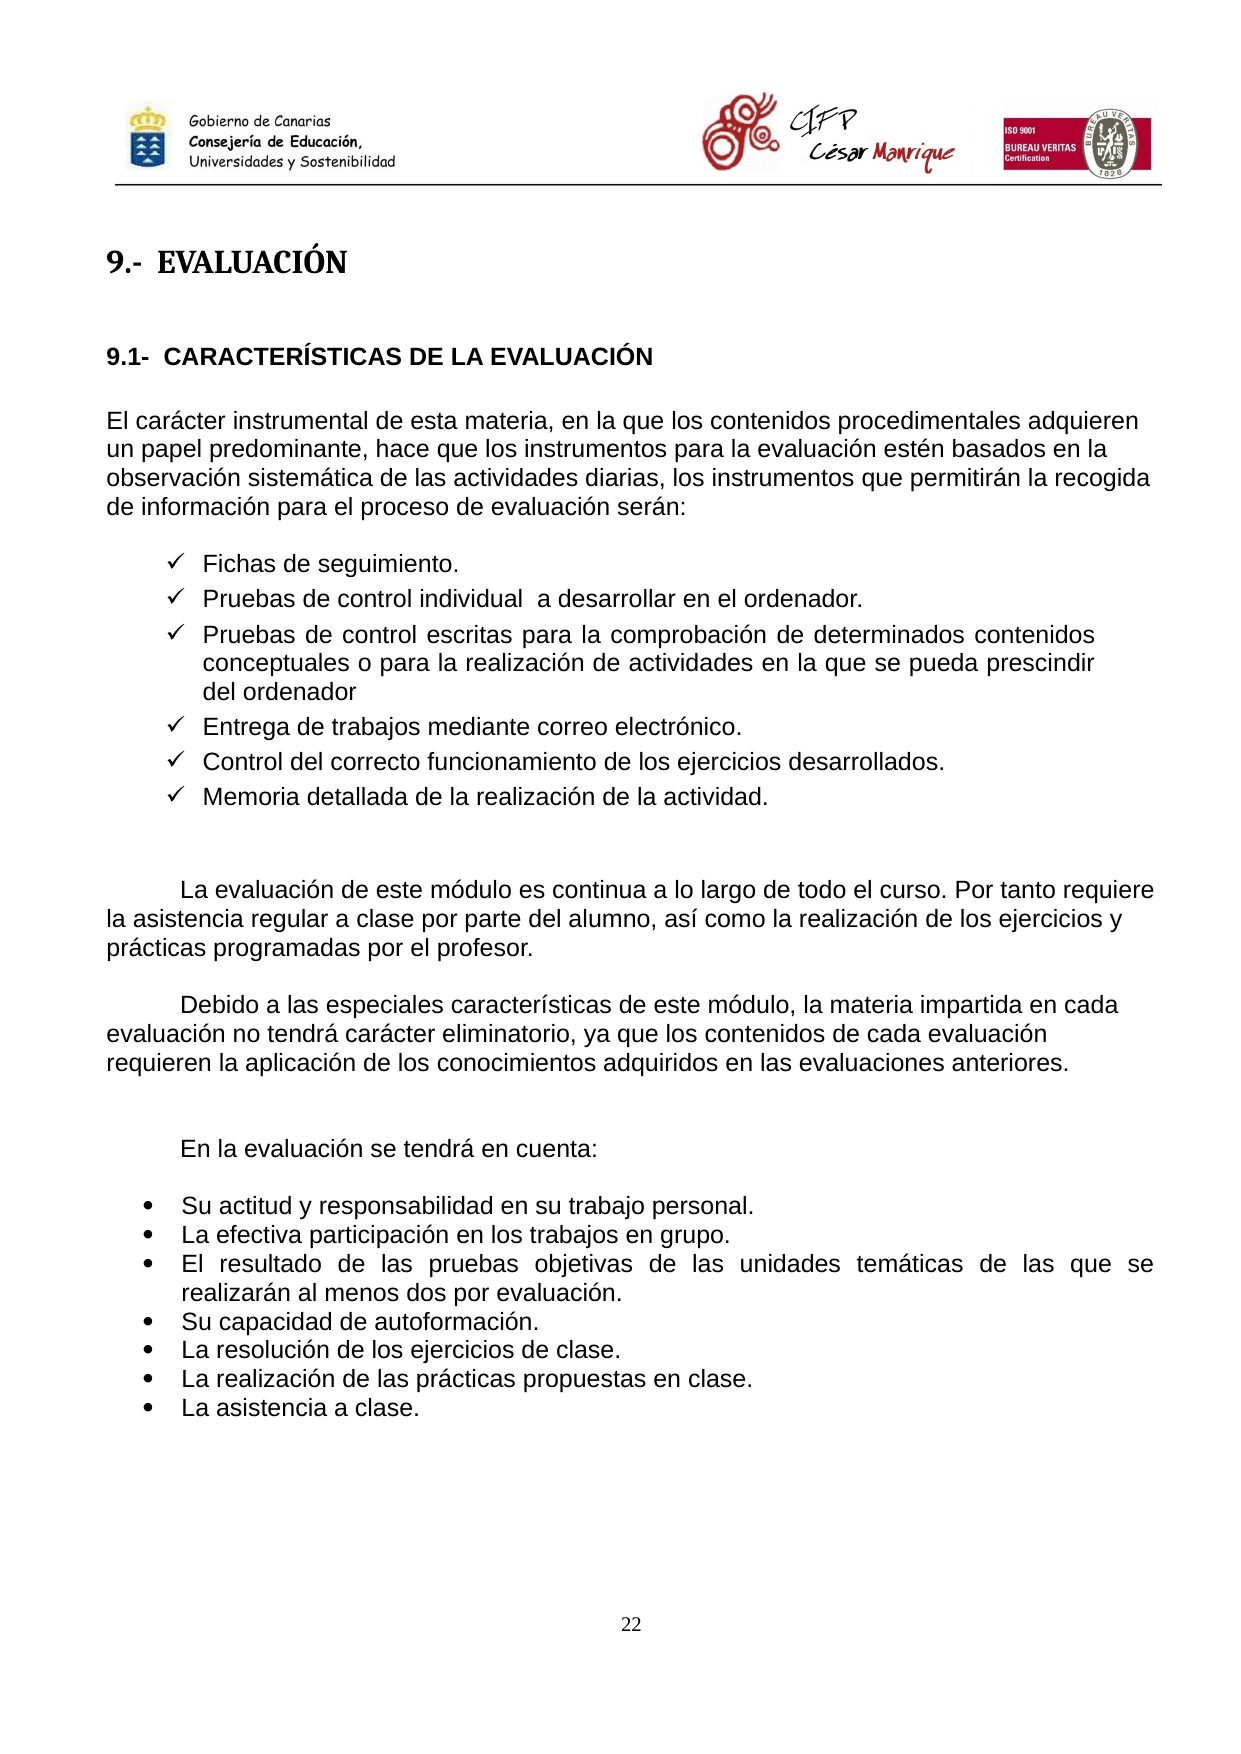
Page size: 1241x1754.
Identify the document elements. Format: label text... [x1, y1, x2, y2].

text El carácter instrumental de esta materia, en la que los contenidos procedimentales adquieren un papel predominante, hace que los instrumentos para la evaluación estén basados en la observación sistemática de las actividades diarias, los instrumentos que permitirán la recogida de información para el proceso de evaluación serán: [106, 406, 1156, 521]
list Memoria detallada de la realización de la actividad. [165, 782, 1097, 811]
list Pruebas de control individual a desarrollar en el ordenador. [165, 584, 1097, 613]
text La evaluación de este módulo es continua a lo largo de todo el curso. Por tanto requiere la asistencia regular a clase por parte del alumno, así como la realización de los ejercicios y prácticas programadas por el profesor. [106, 875, 1156, 961]
list Control del correcto funcionamiento de los ejercicios desarrollados. [165, 747, 1097, 776]
picture [109, 75, 1166, 189]
list La realización de las prácticas propuestas en clase. [144, 1364, 1156, 1393]
list La resolución de los ejercicios de clase. [144, 1335, 1156, 1364]
list La asistencia a clase. [144, 1393, 1156, 1422]
list Su capacidad de autoformación. [144, 1307, 1156, 1335]
list Entrega de trabajos mediante correo electrónico. [165, 712, 1097, 741]
list Fichas de seguimiento. [165, 549, 1097, 578]
text Debido a las especiales características de este módulo, la materia impartida en cada evaluación no tendrá carácter eliminatorio, ya que los contenidos de cada evaluación requieren la aplicación de los conocimientos adquiridos en las evaluaciones anteriores. [106, 990, 1156, 1076]
list La efectiva participación en los trabajos en grupo. [144, 1220, 1156, 1249]
list Pruebas de control escritas para la comprobación de determinados contenidos conceptuales o para la realización de actividades en la que se pueda prescindir del ordenador [165, 619, 1097, 706]
list El resultado de las pruebas objetivas de las unidades temáticas de las que se realizarán al menos dos por evaluación. [144, 1249, 1156, 1307]
subtitle 9.- EVALUACIÓN [106, 243, 1156, 282]
text En la evaluación se tendrá en cuenta: [106, 1134, 1156, 1162]
subtitle 9.1- CARACTERÍSTICAS DE LA EVALUACIÓN [106, 342, 1156, 371]
list Su actitud y responsabilidad en su trabajo personal. [144, 1191, 1156, 1220]
